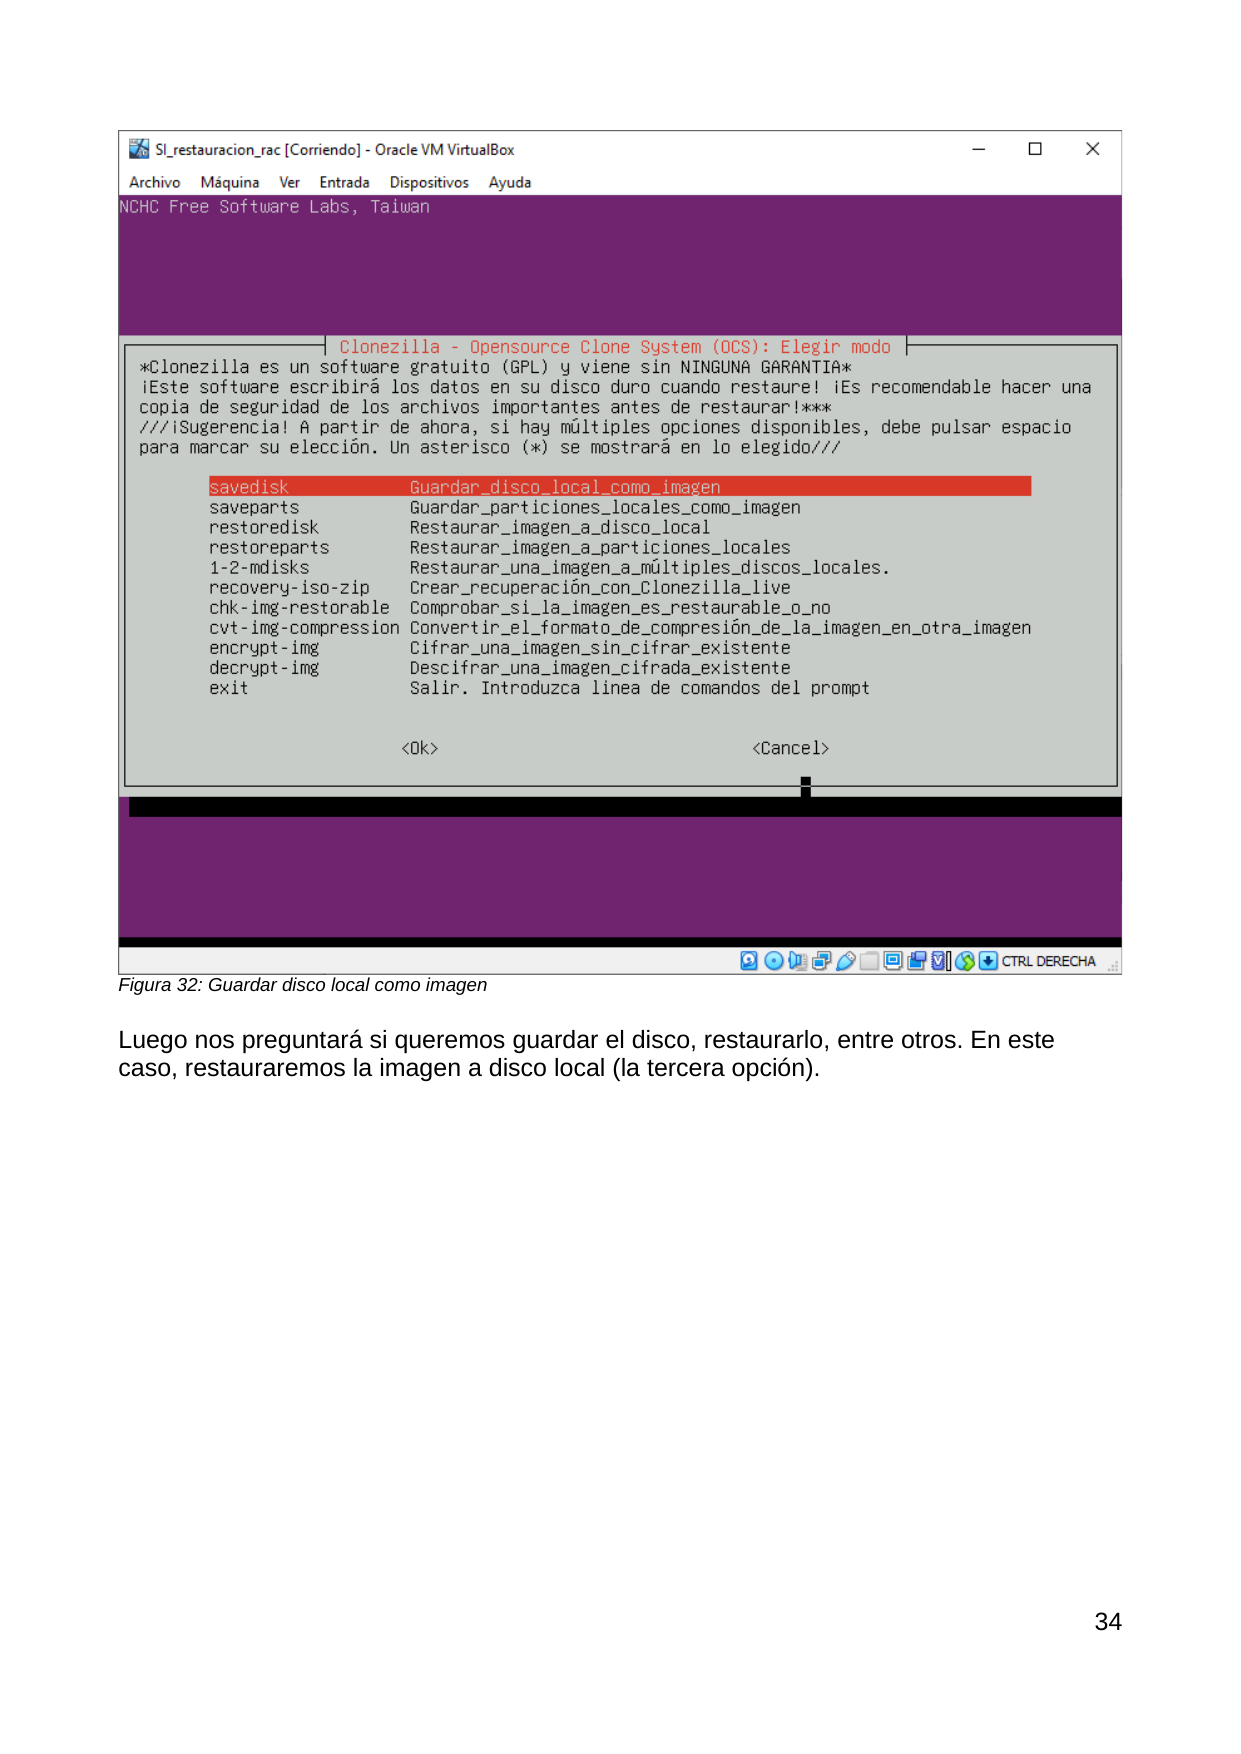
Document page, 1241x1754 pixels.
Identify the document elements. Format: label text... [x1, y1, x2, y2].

text Luego nos preguntará si queremos guardar el disco, restaurarlo, entre otros. En este caso, restauraremos la imagen a disco local (la tercera opción). [118, 1024, 1122, 1082]
text Figura 32: Guardar disco local como imagen [118, 975, 1122, 996]
picture [118, 130, 1123, 975]
